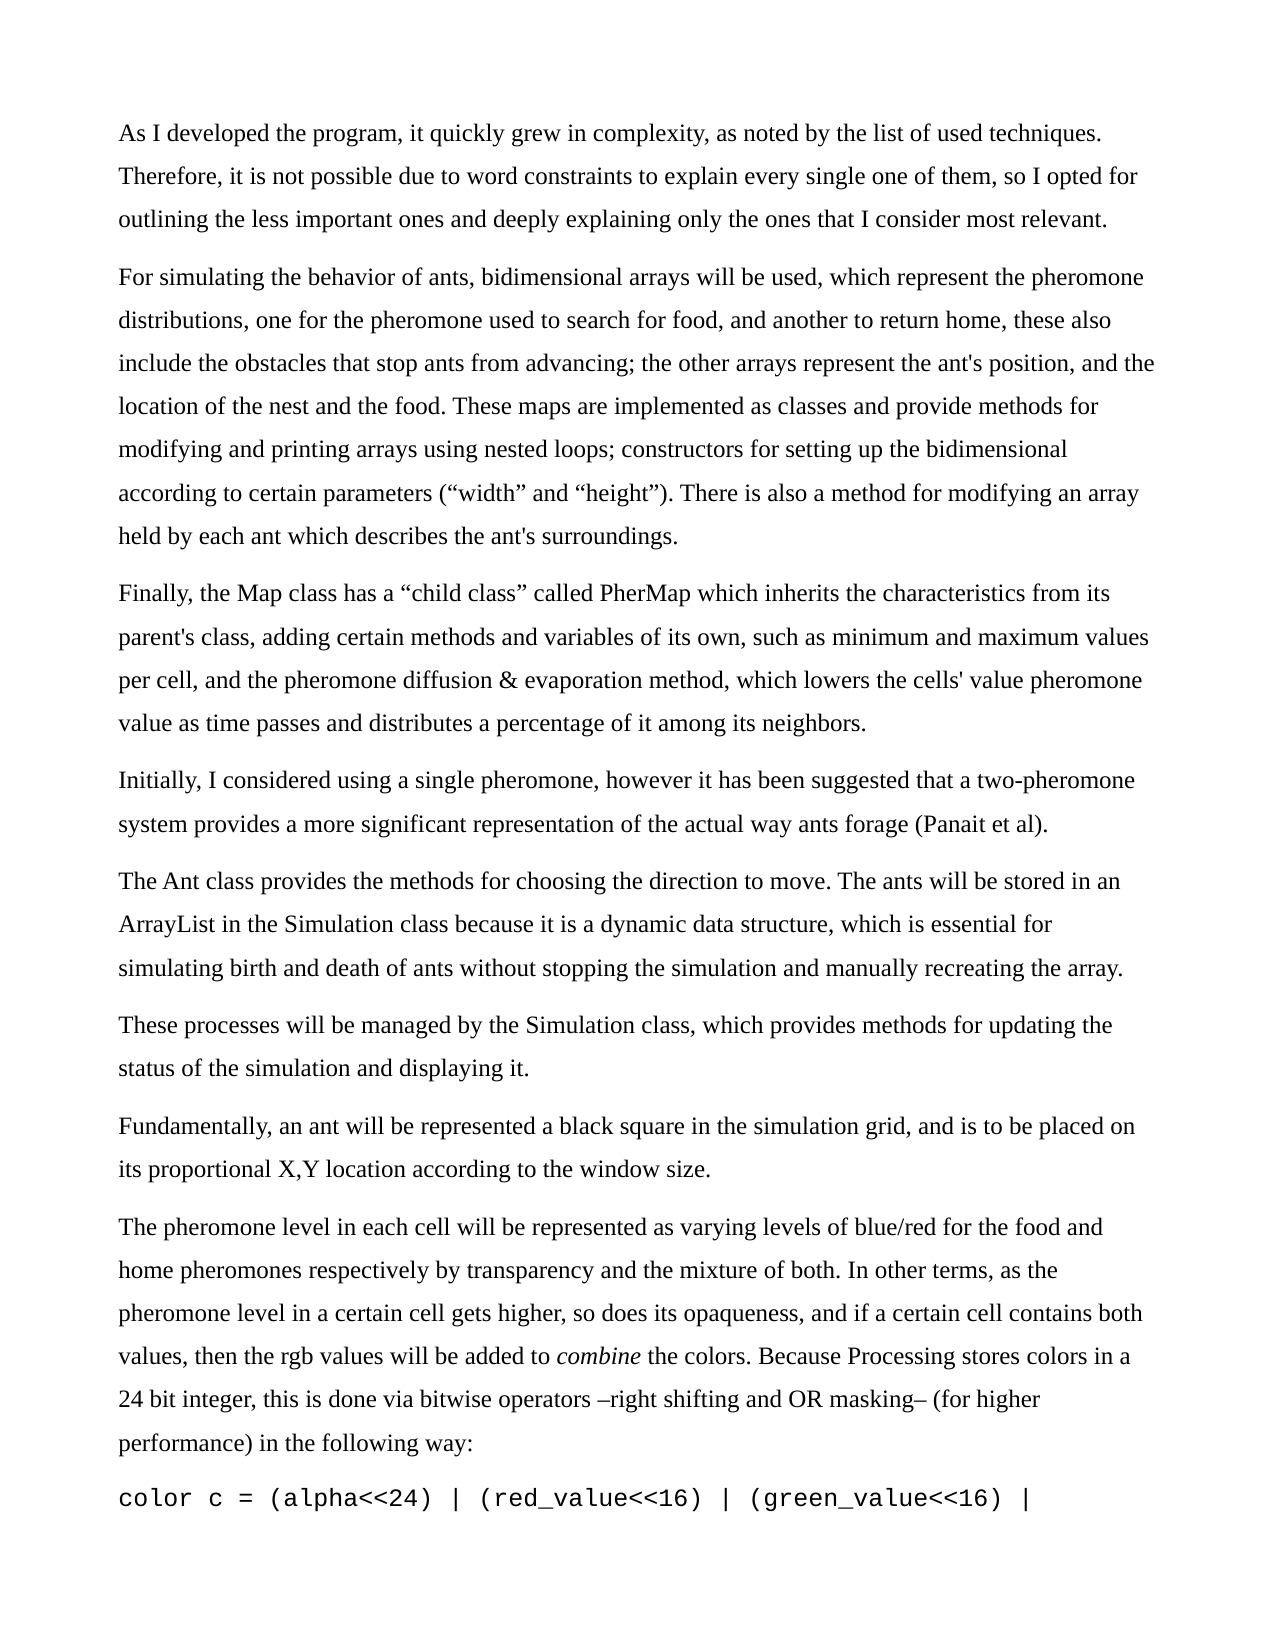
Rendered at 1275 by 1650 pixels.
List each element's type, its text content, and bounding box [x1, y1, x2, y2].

text For simulating the behavior of ants, bidimensional arrays will be used, which represent the pheromone distributions, one for the pheromone used to search for food, and another to return home, these also include the obstacles that stop ants from advancing; the other arrays represent the ant's position, and the location of the nest and the food. These maps are implemented as classes and provide methods for modifying and printing arrays using nested loops; constructors for setting up the bidimensional according to certain parameters (“width” and “height”). There is also a method for modifying an array held by each ant which describes the ant's surroundings. [118, 262, 1157, 549]
text color c = (alpha<<24) | (red_value<<16) | (green_value<<16) | [118, 1485, 1157, 1514]
text The pheromone level in each cell will be represented as varying levels of blue/red for the food and home pheromones respectively by transparency and the mixture of both. In other terms, as the pheromone level in a certain cell gets higher, so does its opaqueness, and if a certain cell contains both values, then the rgb values will be added to combine the colors. Because Processing stores colors in a 24 bit integer, this is done via bitwise operators –right shifting and OR masking– (for higher performance) in the following way: [118, 1212, 1157, 1456]
text Fundamentally, an ant will be represented a black square in the simulation grid, and is to be placed on its proportional X,Y location according to the window size. [118, 1111, 1157, 1183]
text As I developed the program, it quickly grew in complexity, as noted by the list of used techniques. Therefore, it is not possible due to word constraints to explain every single one of them, so I opted for outlining the less important ones and deeply explaining only the ones that I consider most relevant. [118, 118, 1157, 233]
text Initially, I considered using a single pheromone, however it has been suggested that a two-pheromone system provides a more significant representation of the actual way ants forage (Panait et al). [118, 766, 1157, 837]
text Finally, the Map class has a “child class” called PherMap which inherits the characteristics from its parent's class, adding certain methods and variables of its own, such as minimum and maximum values per cell, and the pheromone diffusion & evaporation method, which lowers the cells' value pheromone value as time passes and distributes a percentage of it among its neighbors. [118, 578, 1157, 737]
text These processes will be managed by the Simulation class, which provides methods for updating the status of the simulation and displaying it. [118, 1010, 1157, 1082]
text The Ant class provides the methods for choosing the direction to move. The ants will be stored in an ArrayList in the Simulation class because it is a dynamic data structure, which is essential for simulating birth and death of ants without stopping the simulation and manually recreating the array. [118, 866, 1157, 981]
